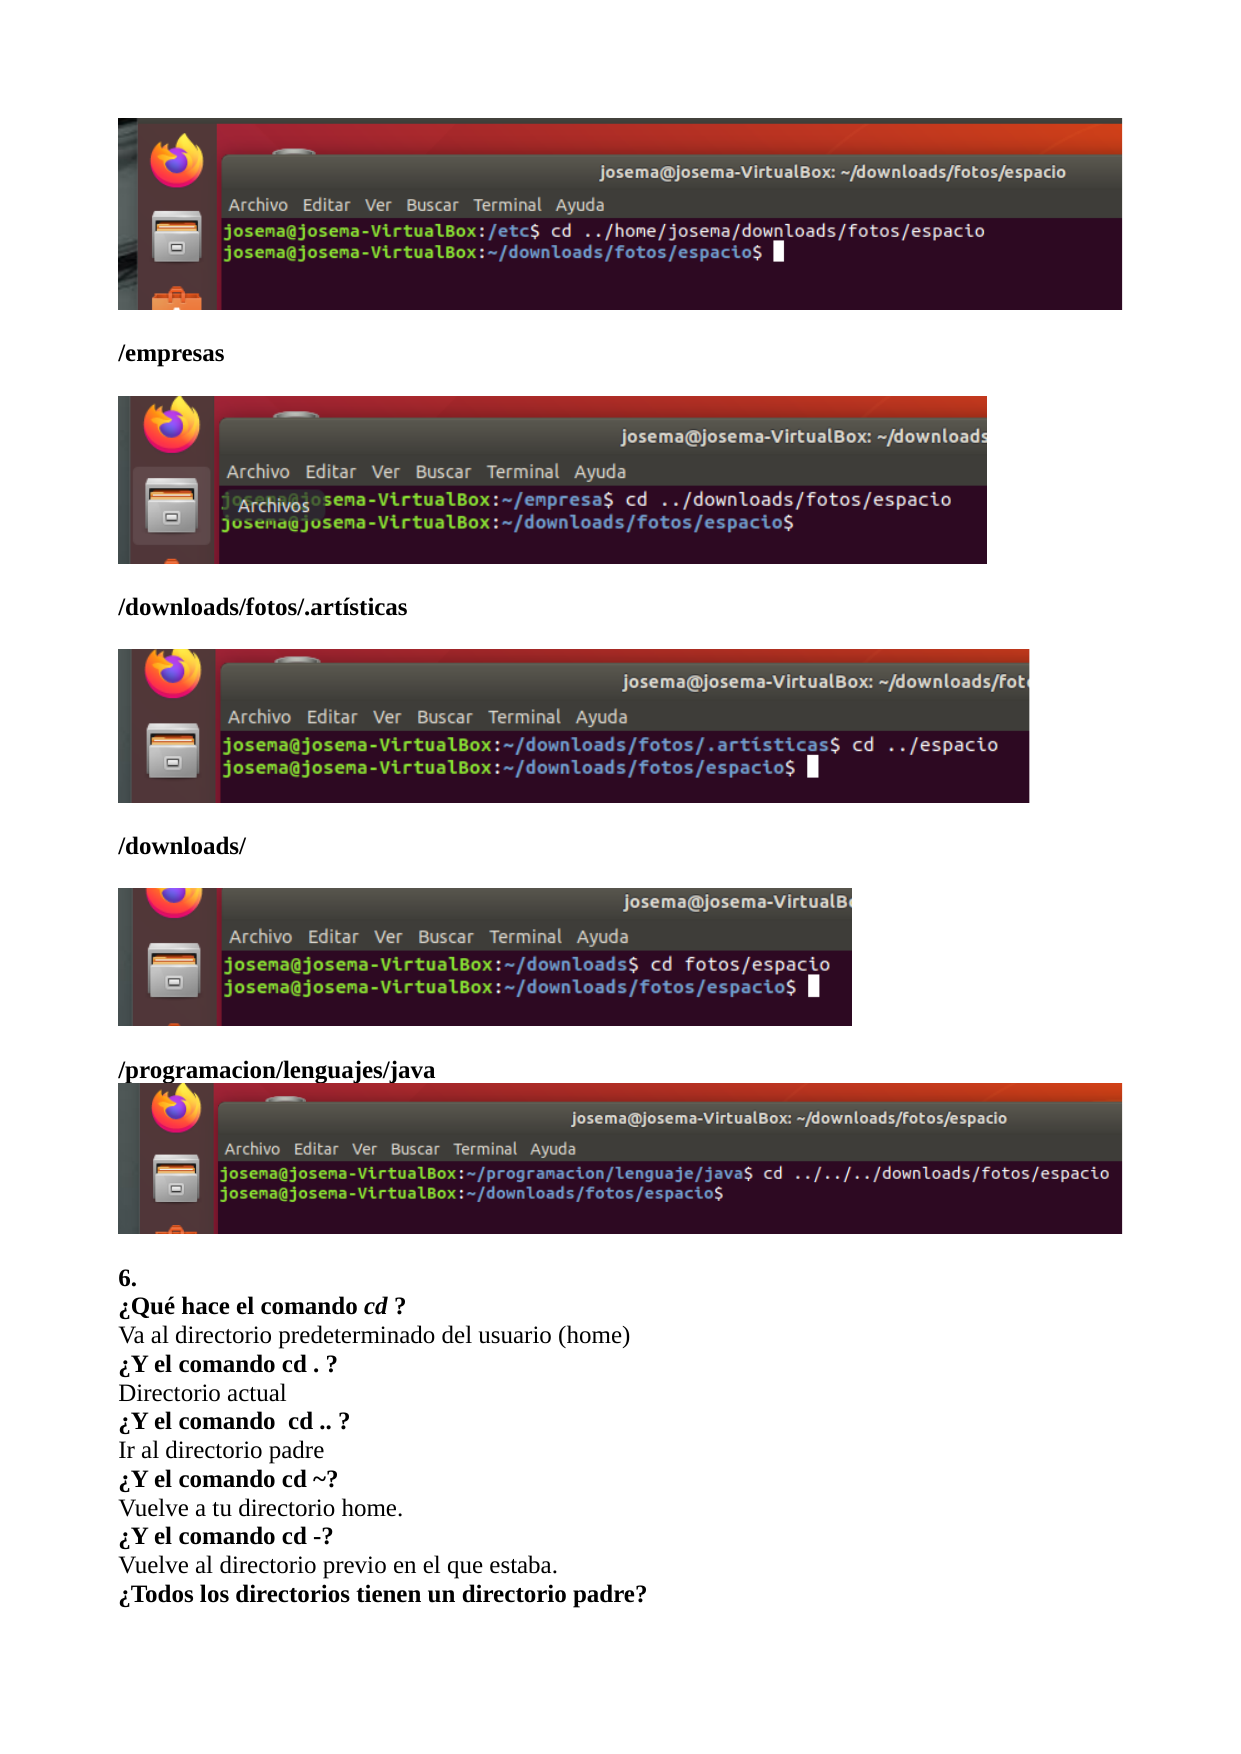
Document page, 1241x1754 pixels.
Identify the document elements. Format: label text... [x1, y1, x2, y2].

text /programacion/lenguajes/java [118, 1055, 1122, 1083]
text /downloads/ [118, 831, 1122, 860]
text Vuelve a tu directorio home. [118, 1493, 1122, 1521]
text Vuelve al directorio previo en el que estaba. [118, 1550, 1122, 1579]
text ¿Y el comando cd .. ? [118, 1406, 1122, 1435]
picture [118, 1083, 1123, 1234]
picture [118, 396, 987, 564]
text ¿Todos los directorios tienen un directorio padre? [118, 1579, 1122, 1608]
text ¿Y el comando cd . ? [118, 1349, 1122, 1378]
text 6. [118, 1263, 1122, 1291]
text ¿Qué hace el comando cd ? [118, 1291, 1122, 1320]
picture [118, 649, 1030, 803]
text Va al directorio predeterminado del usuario (home) [118, 1320, 1122, 1349]
picture [118, 888, 852, 1026]
text ¿Y el comando cd -? [118, 1521, 1122, 1550]
picture [118, 118, 1123, 310]
text /downloads/fotos/.artísticas [118, 592, 1122, 621]
text Ir al directorio padre [118, 1435, 1122, 1464]
text /empresas [118, 338, 1122, 367]
text Directorio actual [118, 1378, 1122, 1406]
text ¿Y el comando cd ~? [118, 1464, 1122, 1493]
